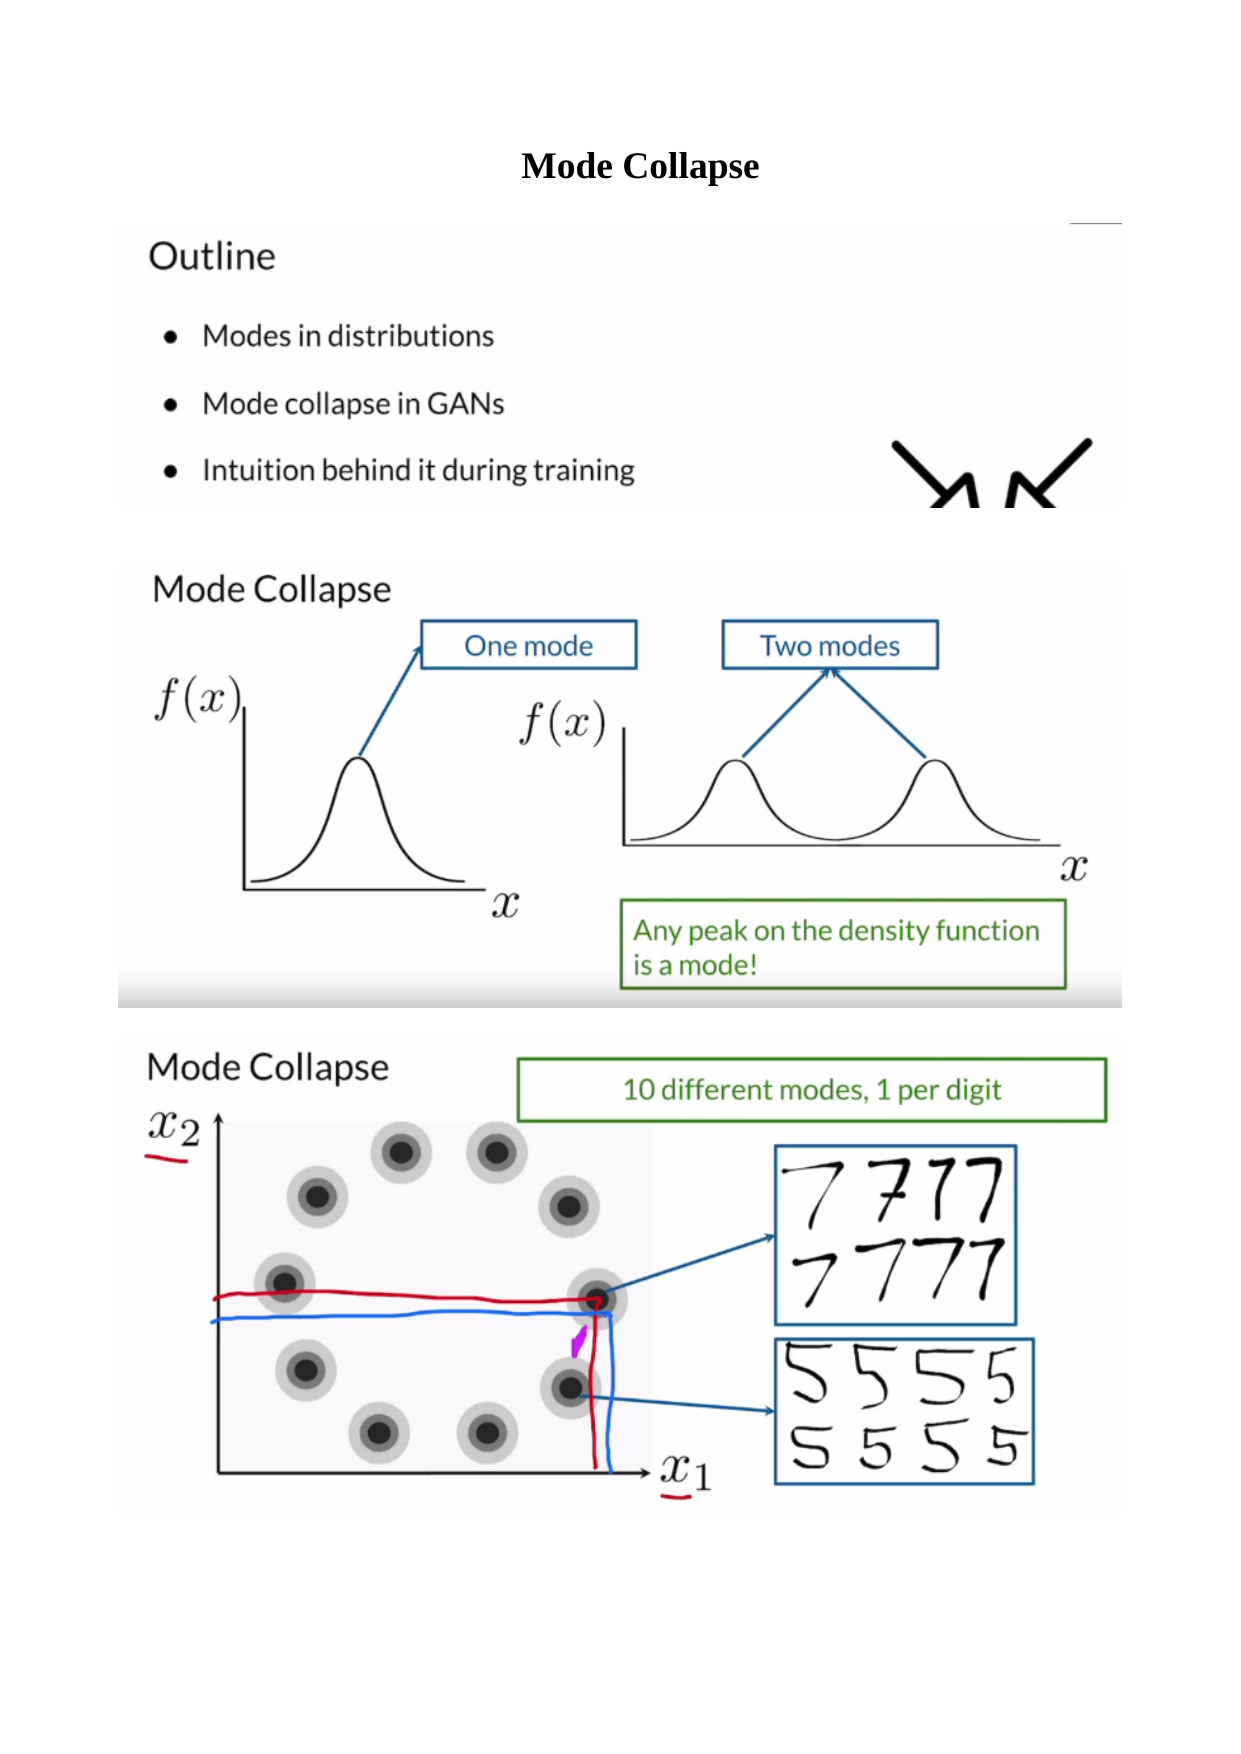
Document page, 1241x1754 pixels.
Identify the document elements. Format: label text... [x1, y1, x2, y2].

picture [118, 565, 1123, 1008]
subtitle Mode Collapse [118, 143, 1122, 186]
picture [118, 1036, 1123, 1518]
picture [118, 223, 1123, 508]
